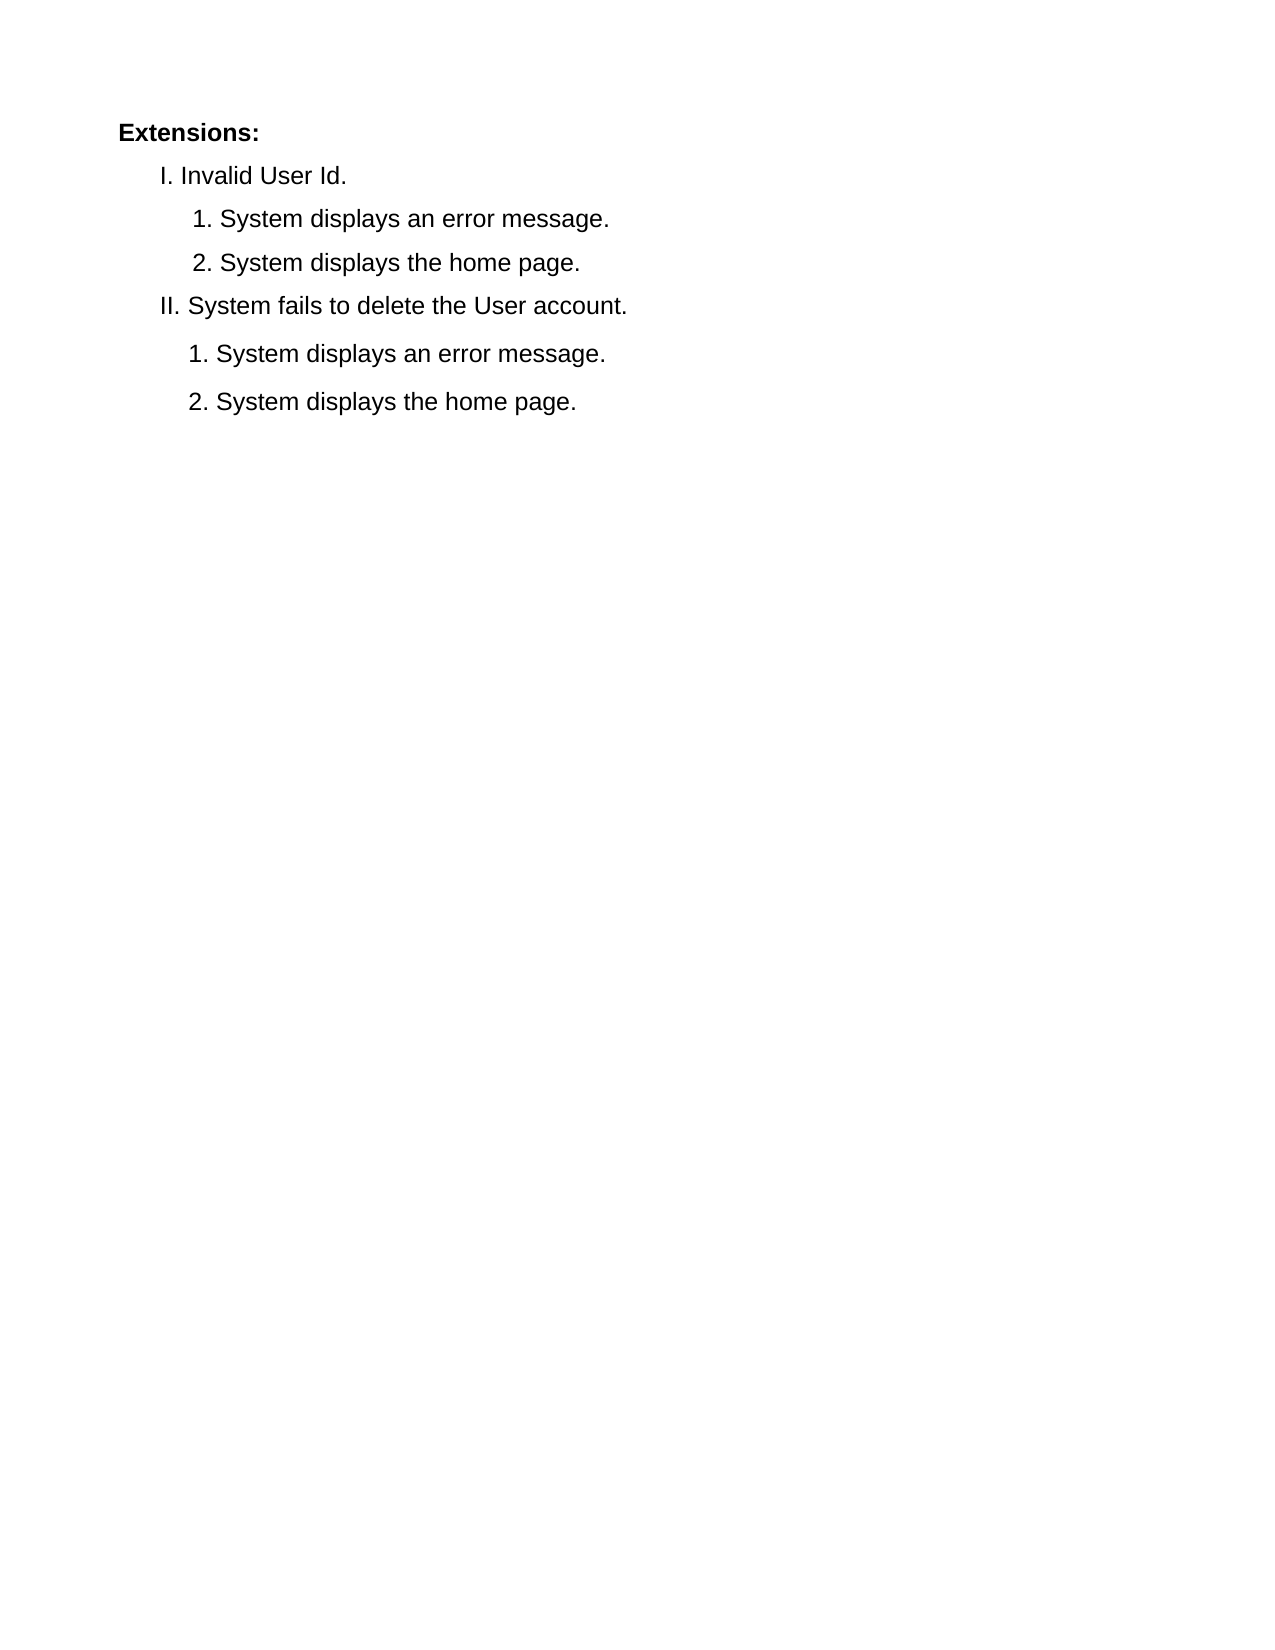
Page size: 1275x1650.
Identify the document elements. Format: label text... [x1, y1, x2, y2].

text 2. System displays the home page. [118, 387, 1157, 416]
text 2. System displays the home page. [118, 247, 1157, 276]
text 1. System displays an error message. [118, 339, 1157, 368]
text 1. System displays an error message. [118, 204, 1157, 233]
text Extensions: [118, 118, 1157, 147]
text I. Invalid User Id. [118, 161, 1157, 190]
text II. System fails to delete the User account. [118, 291, 1157, 319]
